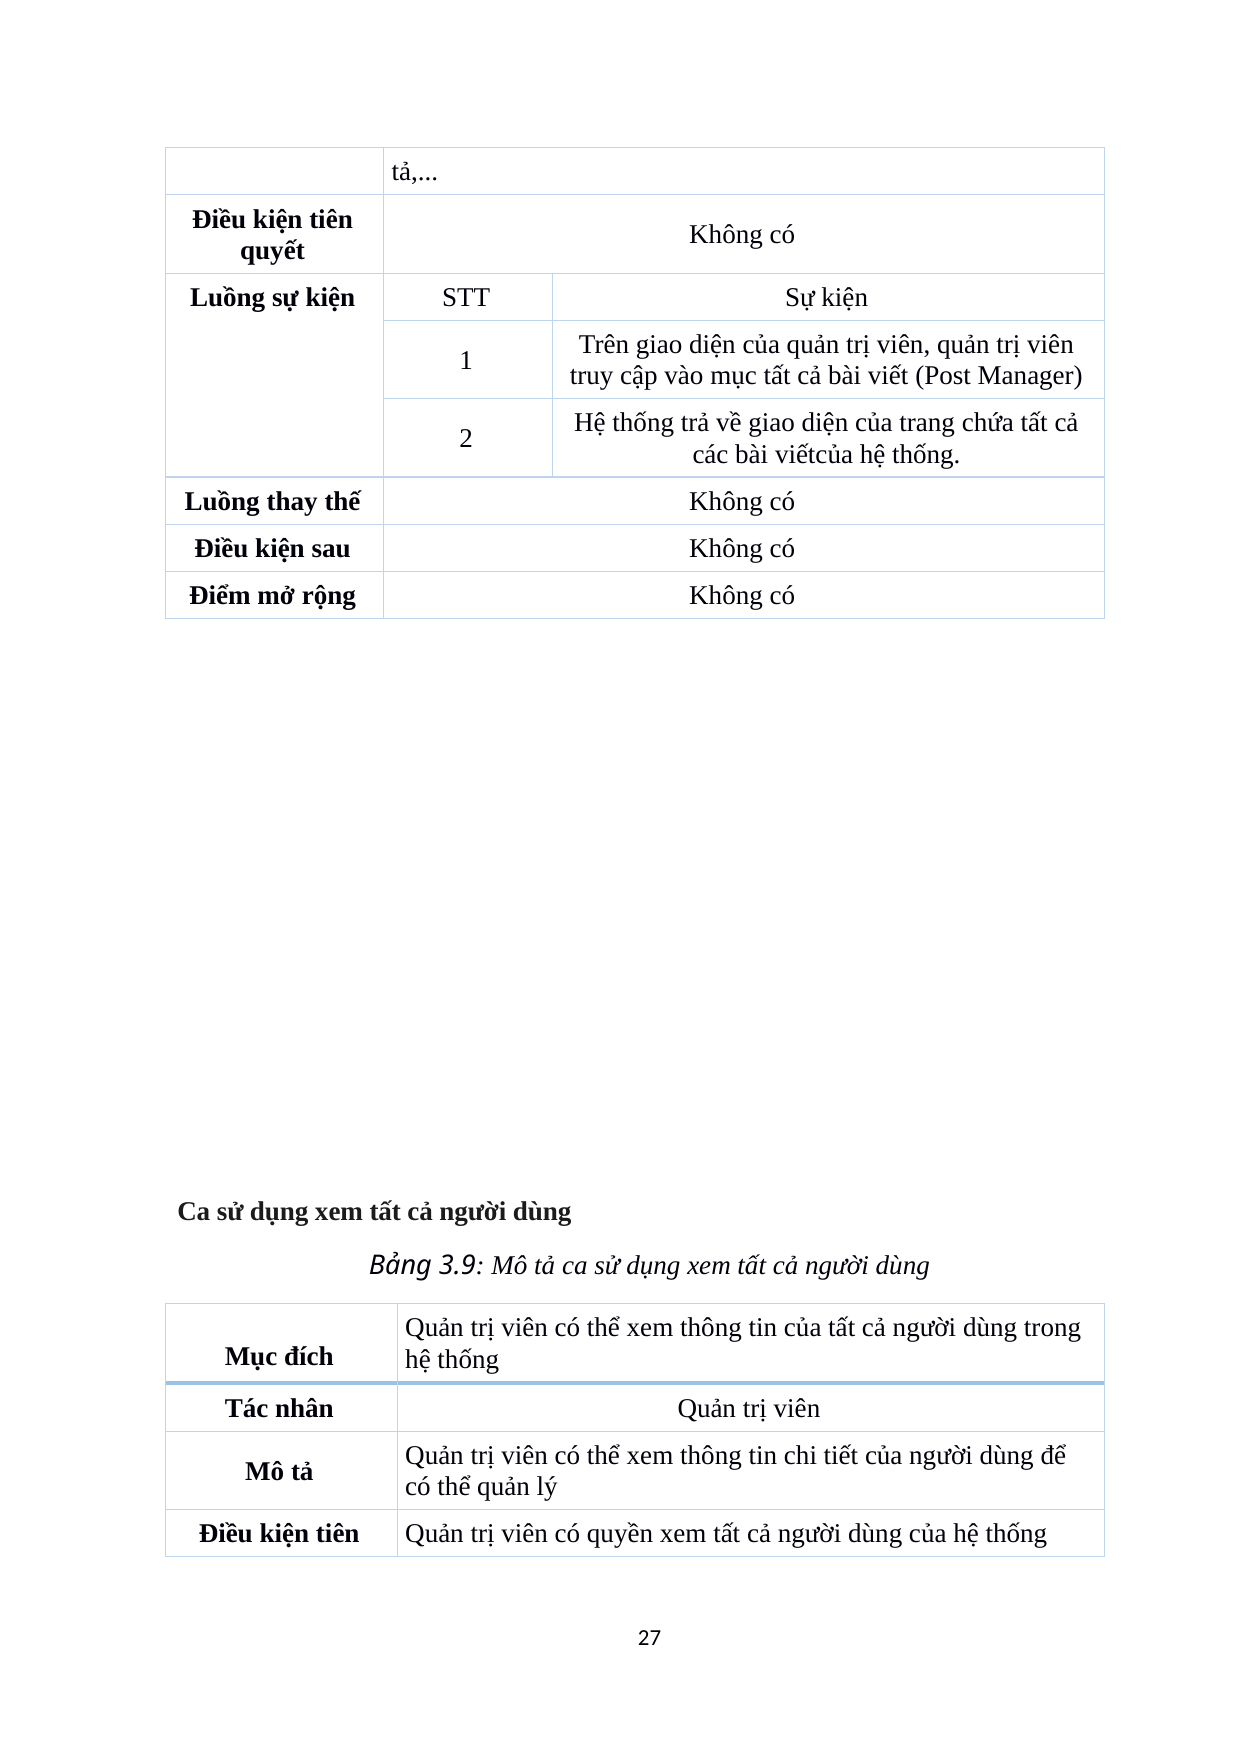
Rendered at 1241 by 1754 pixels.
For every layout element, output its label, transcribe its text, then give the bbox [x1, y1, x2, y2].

table_cell Điểm mở rộng [166, 572, 383, 618]
table_cell STT [384, 274, 552, 320]
table_cell Quản trị viên có thể xem thông tin chi tiết của người dùng để có thể quản lý [398, 1432, 1104, 1509]
table_cell Không có [384, 525, 1104, 571]
table_cell Không có [384, 195, 1104, 272]
table_cell 2 [384, 399, 552, 476]
table_cell Điều kiện tiên quyết [166, 195, 383, 272]
table_cell Luồng sự kiện [166, 274, 383, 476]
table_cell tả,... [384, 148, 1104, 194]
table_header Quản trị viên có thể xem thông tin của tất cả người dùng trong hệ thống [398, 1304, 1104, 1381]
table_cell 1 [384, 321, 552, 398]
table_cell Quản trị viên [398, 1385, 1104, 1431]
table_cell Không có [384, 572, 1104, 618]
table_cell Trên giao diện của quản trị viên, quản trị viên truy cập vào mục tất cả bài viết (Post Manager) [553, 321, 1104, 398]
table_cell Sự kiện [553, 274, 1104, 320]
text Bảng 3.9: Mô tả ca sử dụng xem tất cả người dùng [177, 1245, 1122, 1282]
table_cell Tác nhân [166, 1385, 397, 1431]
table_cell [166, 148, 383, 194]
table_header Mục đích [166, 1304, 397, 1381]
table_cell Điều kiện tiên [166, 1510, 397, 1556]
table_cell Luồng thay thế [166, 478, 383, 523]
table_cell Hệ thống trả về giao diện của trang chứa tất cả các bài viếtcủa hệ thống. [553, 399, 1104, 476]
table_cell Mô tả [166, 1432, 397, 1509]
table_cell Quản trị viên có quyền xem tất cả người dùng của hệ thống [398, 1510, 1104, 1556]
table_cell Điều kiện sau [166, 525, 383, 571]
table_cell Không có [384, 478, 1104, 523]
subtitle Ca sử dụng xem tất cả người dùng [571, 1195, 1122, 1226]
